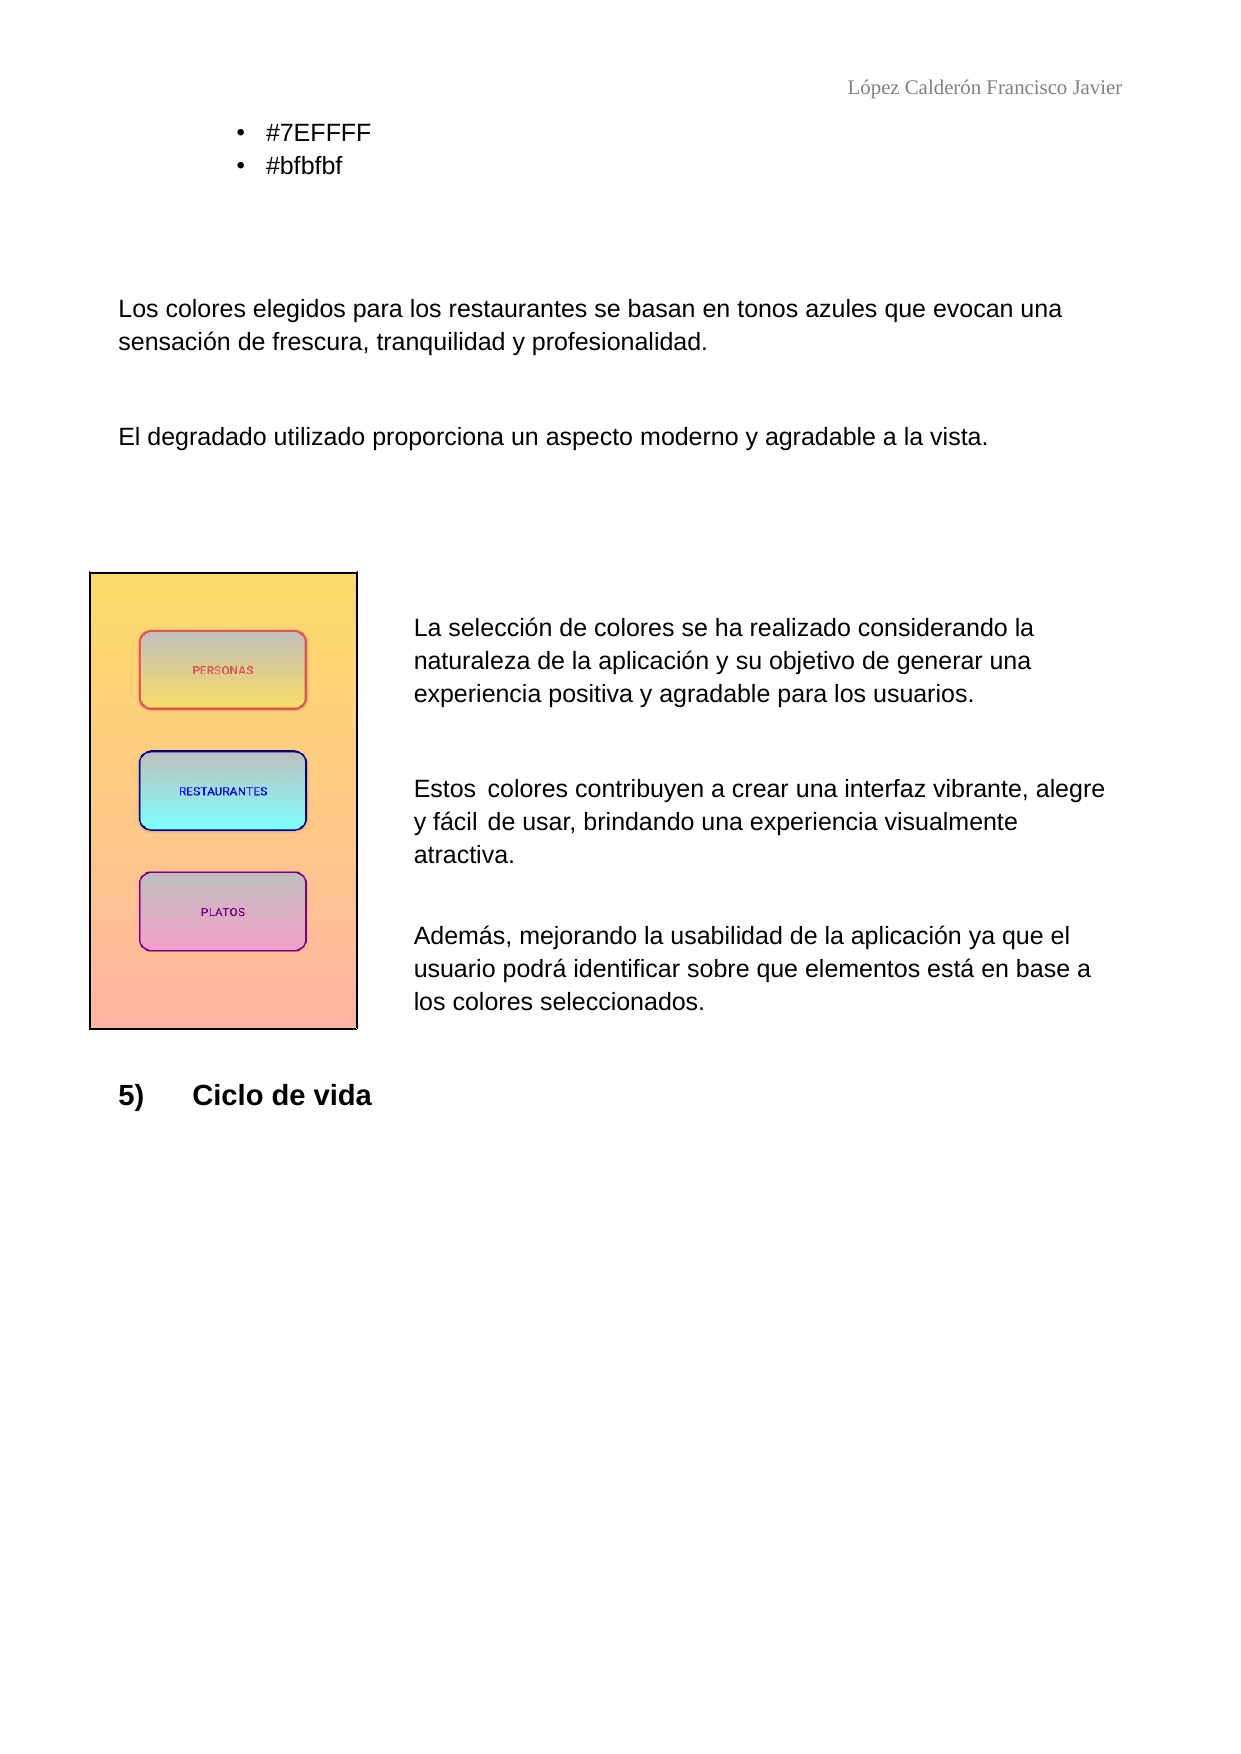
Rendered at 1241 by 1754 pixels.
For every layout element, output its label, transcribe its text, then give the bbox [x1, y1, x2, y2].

list #bfbfbf [236, 151, 1122, 180]
text Además, mejorando la usabilidad de la aplicación ya que el usuario podrá identificar sobre que elementos está en base a los colores seleccionados. [358, 921, 1122, 1016]
picture [91, 574, 356, 1028]
list #7EFFFF [236, 118, 1122, 147]
subtitle Ciclo de vida [118, 1078, 1122, 1111]
text Estos colores contribuyen a crear una interfaz vibrante, alegre y fácil de usar, brindando una experiencia visualmente atractiva. [358, 774, 1122, 869]
text La selección de colores se ha realizado considerando la naturaleza de la aplicación y su objetivo de generar una experiencia positiva y agradable para los usuarios. [358, 613, 1122, 708]
text El degradado utilizado proporciona un aspecto moderno y agradable a la vista. [118, 422, 1122, 451]
text Los colores elegidos para los restaurantes se basan en tonos azules que evocan una sensación de frescura, tranquilidad y profesionalidad. [118, 294, 1122, 356]
